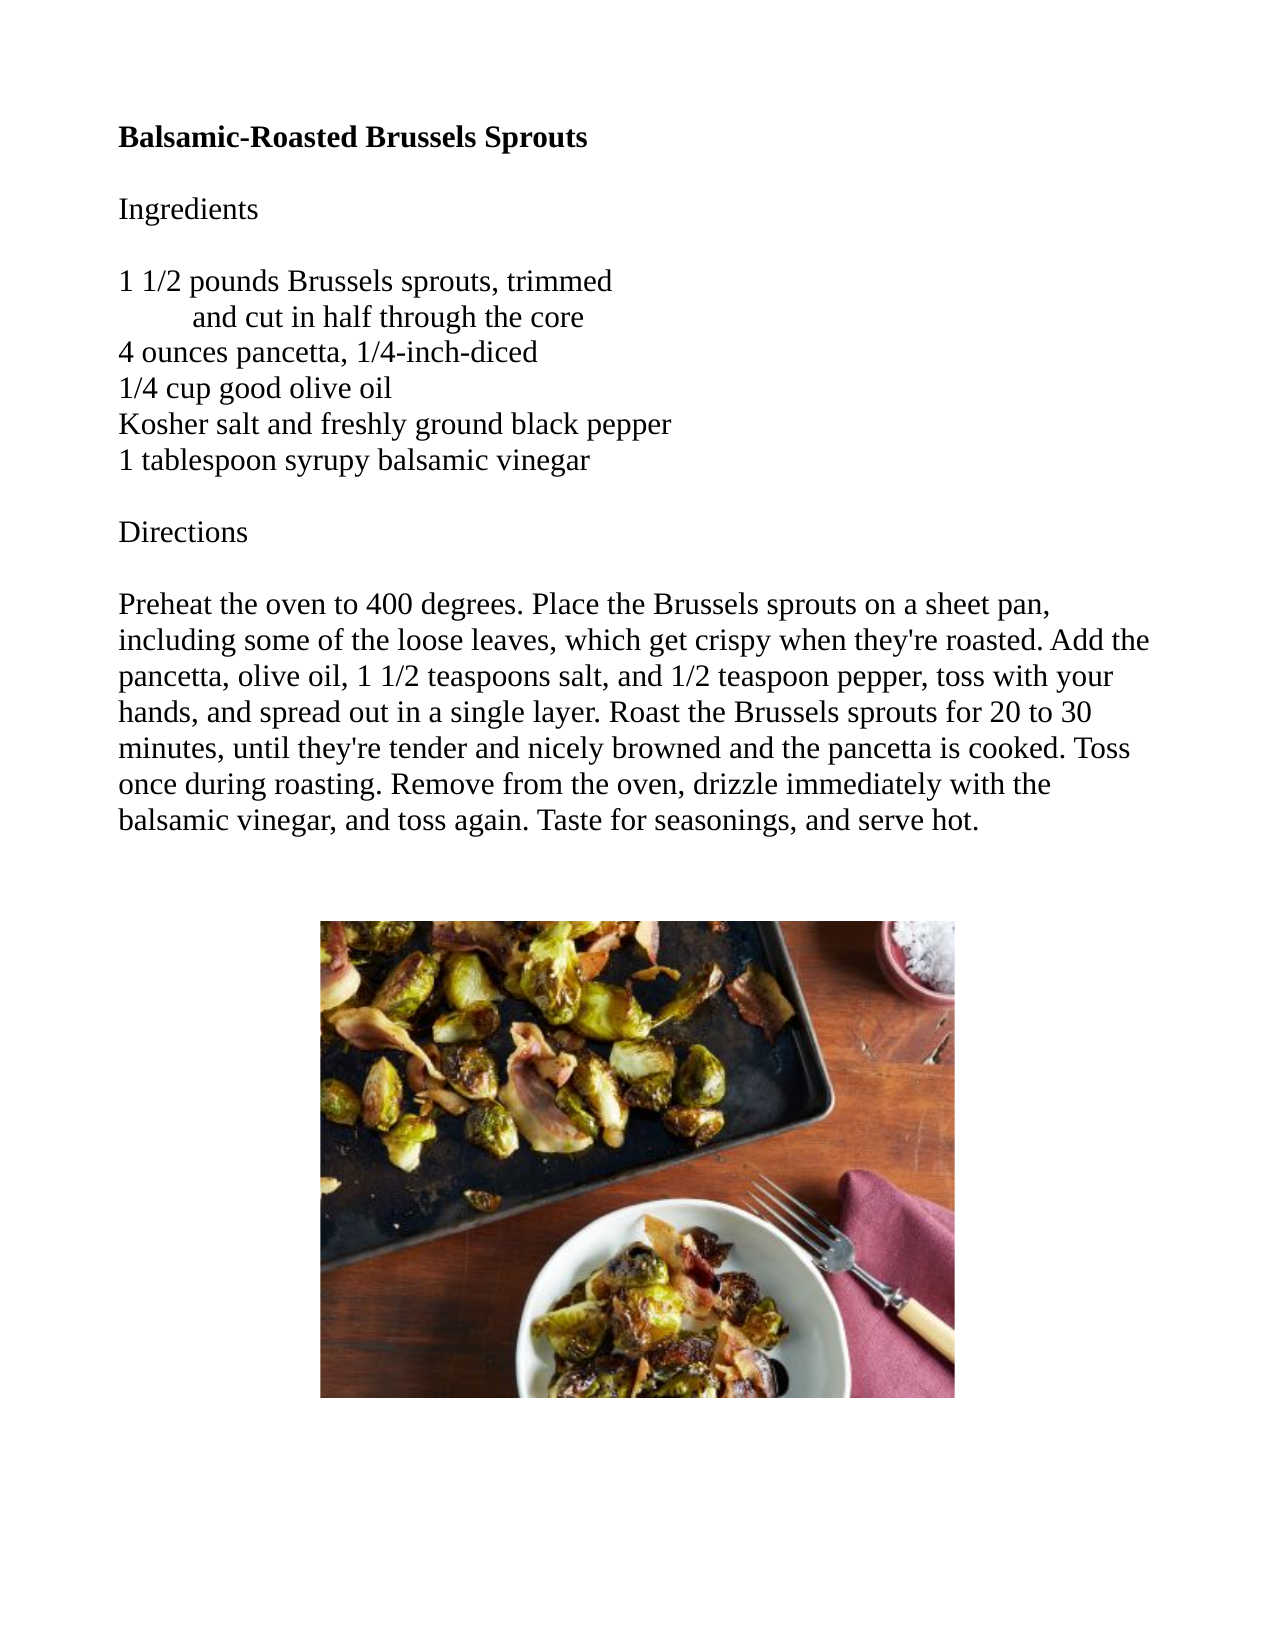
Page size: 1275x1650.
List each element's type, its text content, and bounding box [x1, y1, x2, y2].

text Ingredients 1 1/2 pounds Brussels sprouts, trimmed [118, 154, 1157, 298]
text Balsamic-Roasted Brussels Sprouts [118, 118, 1157, 154]
picture [320, 921, 955, 1398]
text and cut in half through the core 4 ounces pancetta, 1/4-inch-diced 1/4 cup good olive oil Kosher salt and freshly ground black pepper 1 tablespoon syrupy balsamic vinegar Directions Preheat the oven to 400 degrees. Place the Brussels sprouts on a sheet pan, including some of the loose leaves, which get crispy when they're roasted. Add the pancetta, olive oil, 1 1/2 teaspoons salt, and 1/2 teaspoon pepper, toss with your hands, and spread out in a single layer. Roast the Brussels sprouts for 20 to 30 minutes, until they're tender and nicely browned and the pancetta is cooked. Toss once during roasting. Remove from the oven, drizzle immediately with the balsamic vinegar, and toss again. Taste for seasonings, and serve hot. [118, 298, 1157, 873]
